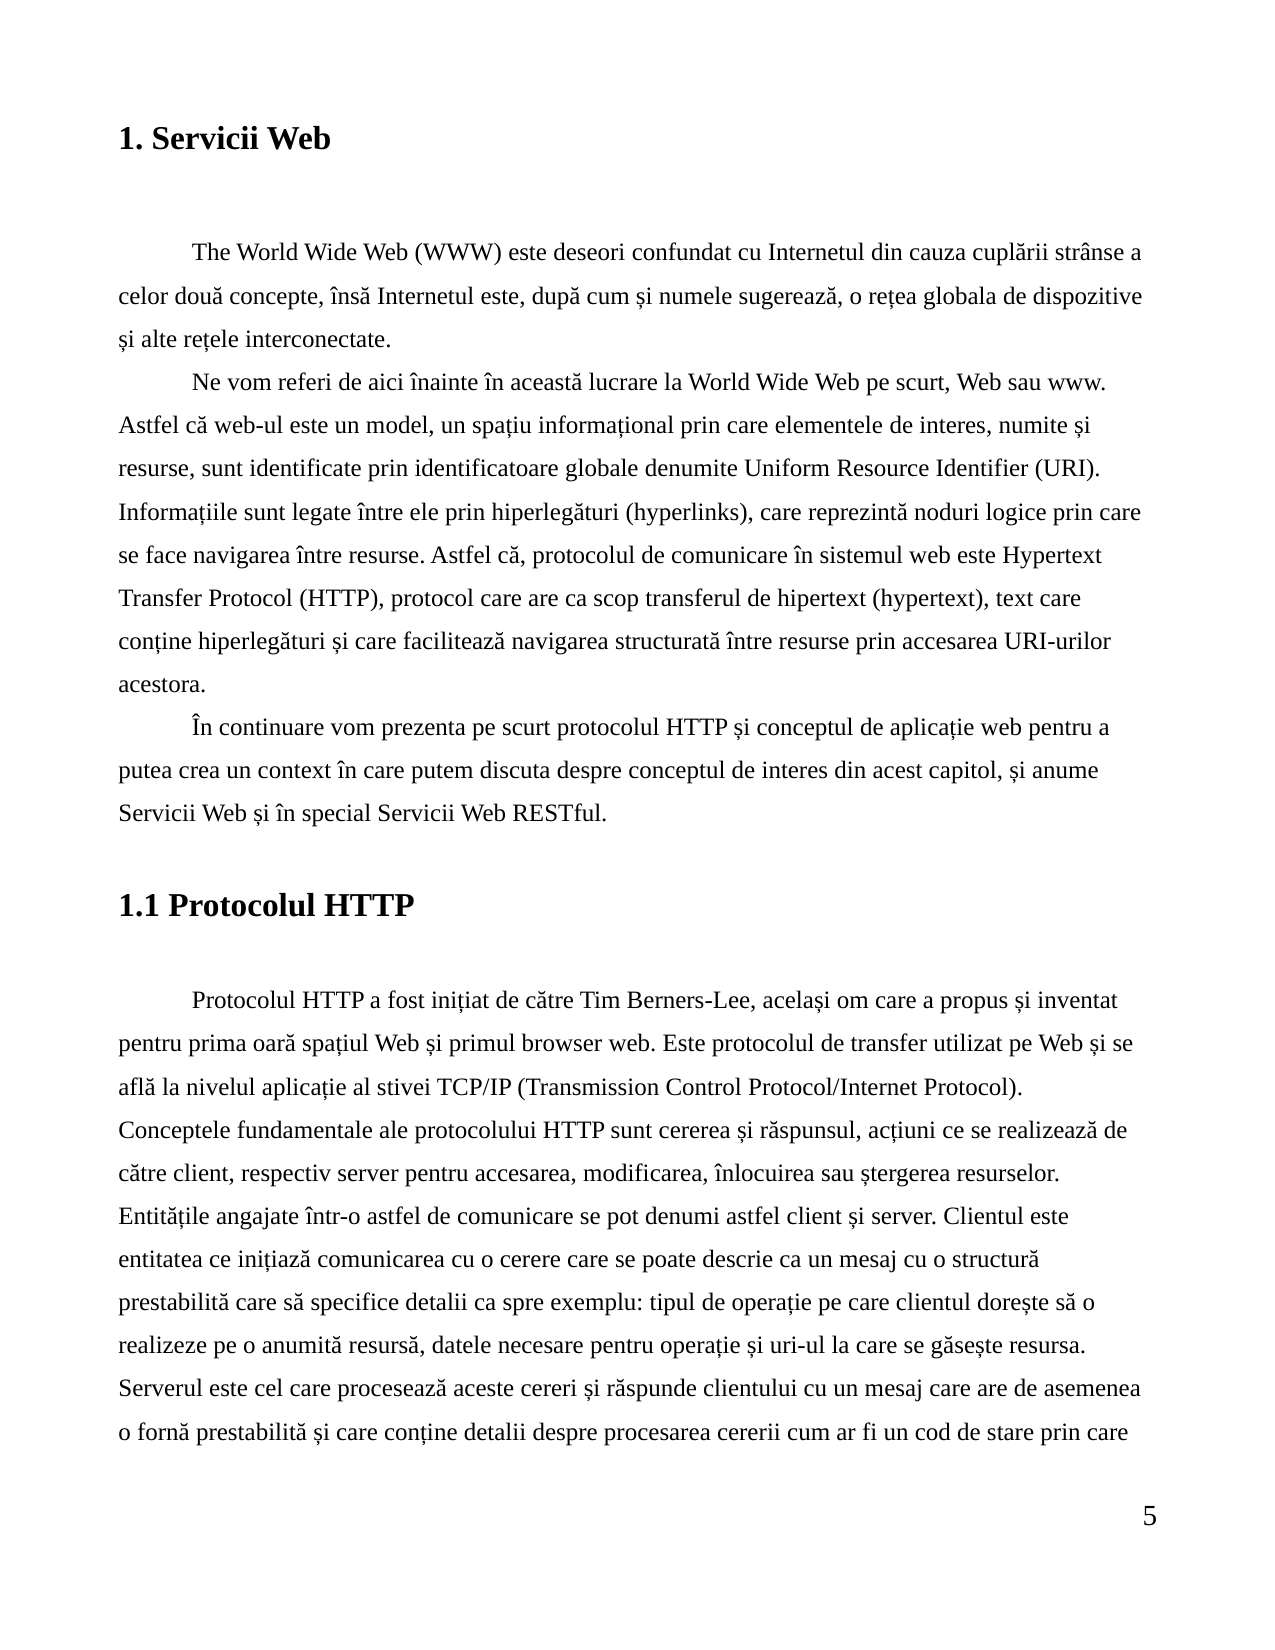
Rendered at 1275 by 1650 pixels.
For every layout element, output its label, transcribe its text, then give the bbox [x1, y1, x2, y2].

text 1. Servicii Web [118, 118, 1157, 156]
text Protocolul HTTP a fost inițiat de către Tim Berners-Lee, același om care a propus și inventat pentru prima oară spațiul Web și primul browser web. Este protocolul de transfer utilizat pe Web și se află la nivelul aplicație al stivei TCP/IP (Transmission Control Protocol/Internet Protocol). [118, 985, 1157, 1100]
text The World Wide Web (WWW) este deseori confundat cu Internetul din cauza cuplării strânse a celor două concepte, însă Internetul este, după cum și numele sugerează, o rețea globala de dispozitive și alte rețele interconectate. [118, 233, 1157, 353]
text 1.1 Protocolul HTTP [118, 885, 1157, 923]
text Conceptele fundamentale ale protocolului HTTP sunt cererea și răspunsul, acțiuni ce se realizează de către client, respectiv server pentru accesarea, modificarea, înlocuirea sau ștergerea resurselor. Entitățile angajate într-o astfel de comunicare se pot denumi astfel client și server. Clientul este entitatea ce inițiază comunicarea cu o cerere care se poate descrie ca un mesaj cu o structură prestabilită care să specifice detalii ca spre exemplu: tipul de operație pe care clientul dorește să o realizeze pe o anumită resursă, datele necesare pentru operație și uri-ul la care se găsește resursa. Serverul este cel care procesează aceste cereri și răspunde clientului cu un mesaj care are de asemenea o fornă prestabilită și care conține detalii despre procesarea cererii cum ar fi un cod de stare prin care [118, 1115, 1157, 1445]
text Ne vom referi de aici înainte în această lucrare la World Wide Web pe scurt, Web sau www. Astfel că web-ul este un model, un spațiu informațional prin care elementele de interes, numite și resurse, sunt identificate prin identificatoare globale denumite Uniform Resource Identifier (URI). Informațiile sunt legate între ele prin hiperlegături (hyperlinks), care reprezintă noduri logice prin care se face navigarea între resurse. Astfel că, protocolul de comunicare în sistemul web este Hypertext Transfer Protocol (HTTP), protocol care are ca scop transferul de hipertext (hypertext), text care conține hiperlegături și care facilitează navigarea structurată între resurse prin accesarea URI-urilor acestora. [118, 367, 1157, 698]
text În continuare vom prezenta pe scurt protocolul HTTP și conceptul de aplicație web pentru a putea crea un context în care putem discuta despre conceptul de interes din acest capitol, și anume Servicii Web și în special Servicii Web RESTful. [118, 712, 1157, 827]
